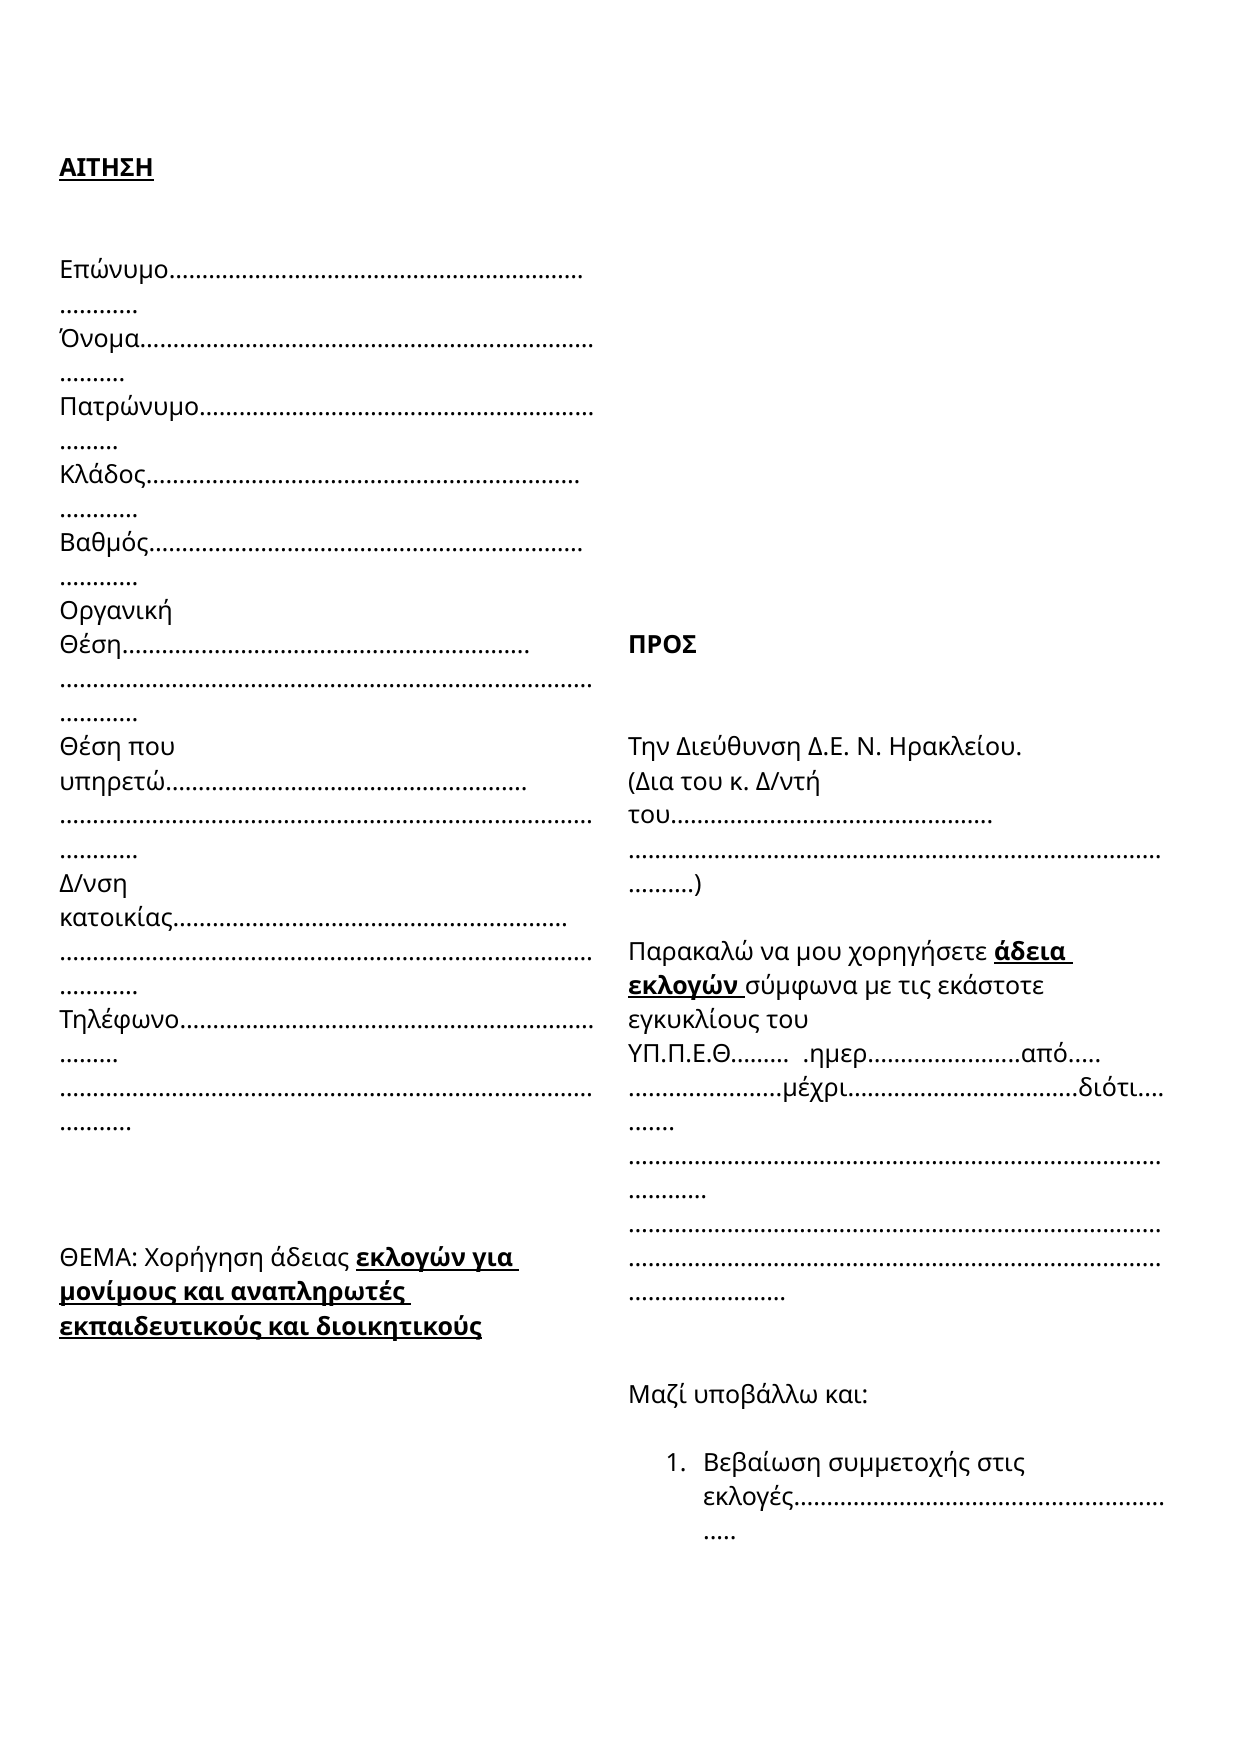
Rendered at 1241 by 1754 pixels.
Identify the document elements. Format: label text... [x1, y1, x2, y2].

text ……………………………………………………………………………….. [59, 1070, 598, 1138]
text ………………………………………………………………………………… [59, 661, 598, 729]
text Παρακαλώ να μου χορηγήσετε άδεια εκλογών σύμφωνα με τις εκάστοτε εγκυκλίους του ΥΠ.Π.Ε.Θ……… .ημερ…….................από..... [628, 933, 1167, 1070]
list Βεβαίωση συμμετοχής στις εκλογές……………………………............................ [665, 1444, 1167, 1547]
text Μαζί υποβάλλω και: [628, 1376, 1167, 1410]
text (Δια του κ. Δ/ντή του…………………………………………. [628, 763, 1167, 831]
text ΘΕΜΑ: Χορήγηση άδειας εκλογών για μονίμους και αναπληρωτές εκπαιδευτικούς και διοικητικούς [59, 1240, 598, 1342]
text Οργανική Θέση…………………………………………………….. [59, 593, 598, 661]
text .......................μέχρι……………………………..διότι...........………………………………………………………………………………… [628, 1070, 1167, 1206]
text ………………………………………………………………………………… [59, 797, 598, 865]
text Την Διεύθυνση Δ.Ε. Ν. Ηρακλείου. [628, 729, 1167, 763]
text Κλάδος…………………………………………………………………… [59, 457, 598, 525]
text Όνομα……………………………………………………………………. [59, 320, 598, 388]
text Θέση που υπηρετώ………………………………………………. [59, 729, 598, 797]
text …………………………………………………………………………………………………………………………………………………………………… [628, 1206, 1167, 1308]
text Βαθμός…………………………………………………………………… [59, 525, 598, 593]
text Τηλέφωνο……………………………………………………………… [59, 1002, 598, 1070]
text ΑΙΤΗΣΗ [59, 150, 598, 218]
text ΠΡΟΣ [628, 627, 1167, 661]
text Επώνυμο………………………………………………………………… [59, 252, 598, 320]
text Πατρώνυμο…………………………………………………………… [59, 388, 598, 457]
text ……………………………………………………………………………….) [628, 831, 1167, 899]
text ………………………………………………………………………………… [59, 933, 598, 1002]
text Δ/νση κατοικίας…………………………………………………… [59, 865, 598, 933]
